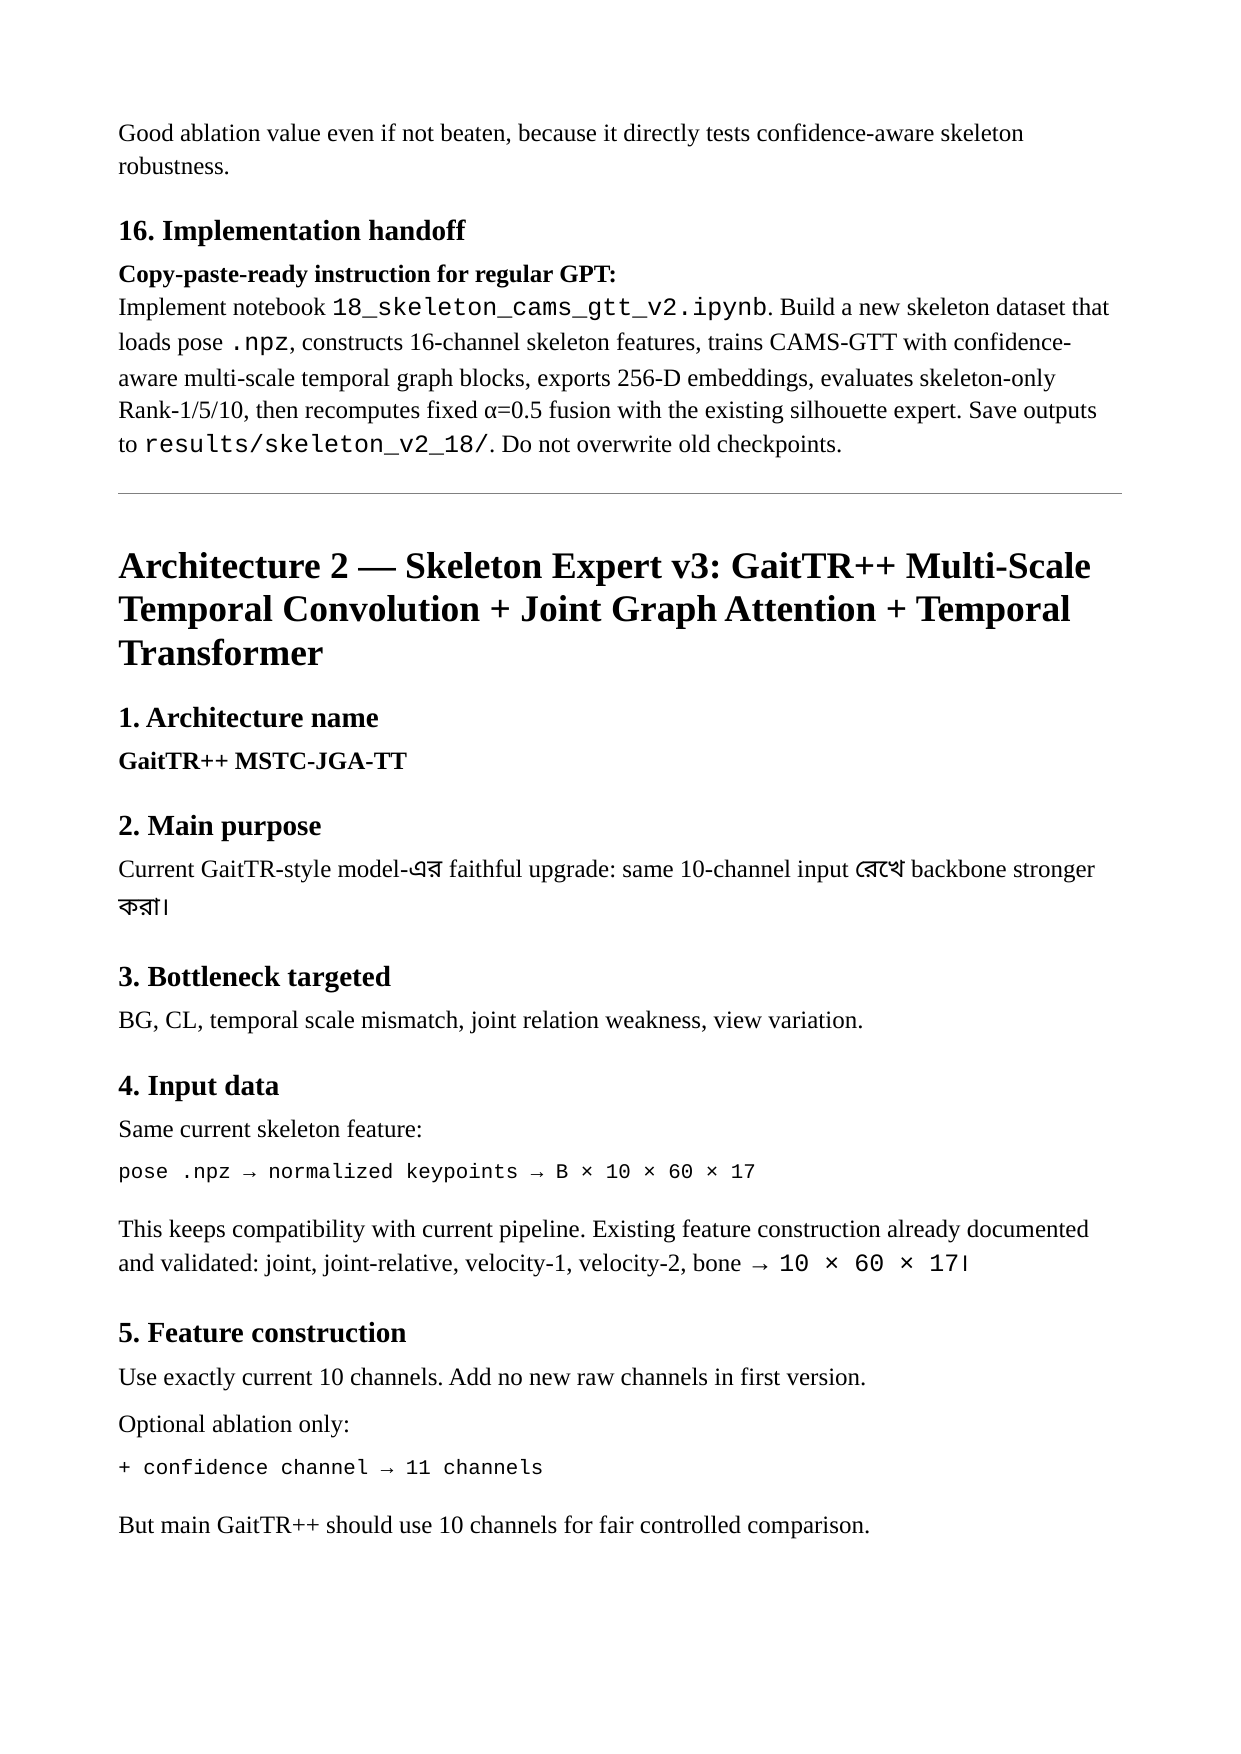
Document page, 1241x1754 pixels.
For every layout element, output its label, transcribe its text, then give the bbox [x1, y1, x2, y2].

subtitle 2. Main purpose [118, 808, 1122, 842]
text Same current skeleton feature: [118, 1114, 1122, 1142]
text pose .npz → normalized keypoints → B × 10 × 60 × 17 [118, 1161, 1122, 1185]
text But main GaitTR++ should use 10 channels for fair controlled comparison. [118, 1510, 1122, 1539]
text GaitTR++ MSTC-JGA-TT [118, 746, 1122, 775]
text BG, CL, temporal scale mismatch, joint relation weakness, view variation. [118, 1005, 1122, 1034]
subtitle 3. Bottleneck targeted [118, 959, 1122, 993]
subtitle Architecture 2 — Skeleton Expert v3: GaitTR++ Multi-Scale Temporal Convolution + Joint Graph Attention + Temporal Transformer [118, 544, 1122, 673]
subtitle 1. Architecture name [118, 700, 1122, 734]
text This keeps compatibility with current pipeline. Existing feature construction already documented and validated: joint, joint-relative, velocity-1, velocity-2, bone → 10 × 60 × 17। [118, 1214, 1122, 1281]
subtitle 5. Feature construction [118, 1316, 1122, 1349]
subtitle 16. Implementation handoff [118, 213, 1122, 247]
subtitle 4. Input data [118, 1068, 1122, 1101]
text Copy-paste-ready instruction for regular GPT: Implement notebook 18_skeleton_cams_gtt_v2.ipynb. Build a new skeleton dataset that loads pose .npz, constructs 16-channel skeleton features, trains CAMS-GTT with confidence-aware multi-scale temporal graph blocks, exports 256-D embeddings, evaluates skeleton-only Rank-1/5/10, then recomputes fixed α=0.5 fusion with the existing silhouette expert. Save outputs to results/skeleton_v2_18/. Do not overwrite old checkpoints. [118, 259, 1122, 459]
text Good ablation value even if not beaten, because it directly tests confidence-aware skeleton robustness. [118, 118, 1122, 180]
text Current GaitTR-style model-এর faithful upgrade: same 10-channel input রেখে backbone stronger করা। [118, 854, 1122, 925]
text + confidence channel → 11 channels [118, 1457, 1122, 1481]
text Use exactly current 10 channels. Add no new raw channels in first version. [118, 1362, 1122, 1390]
text Optional ablation only: [118, 1409, 1122, 1438]
